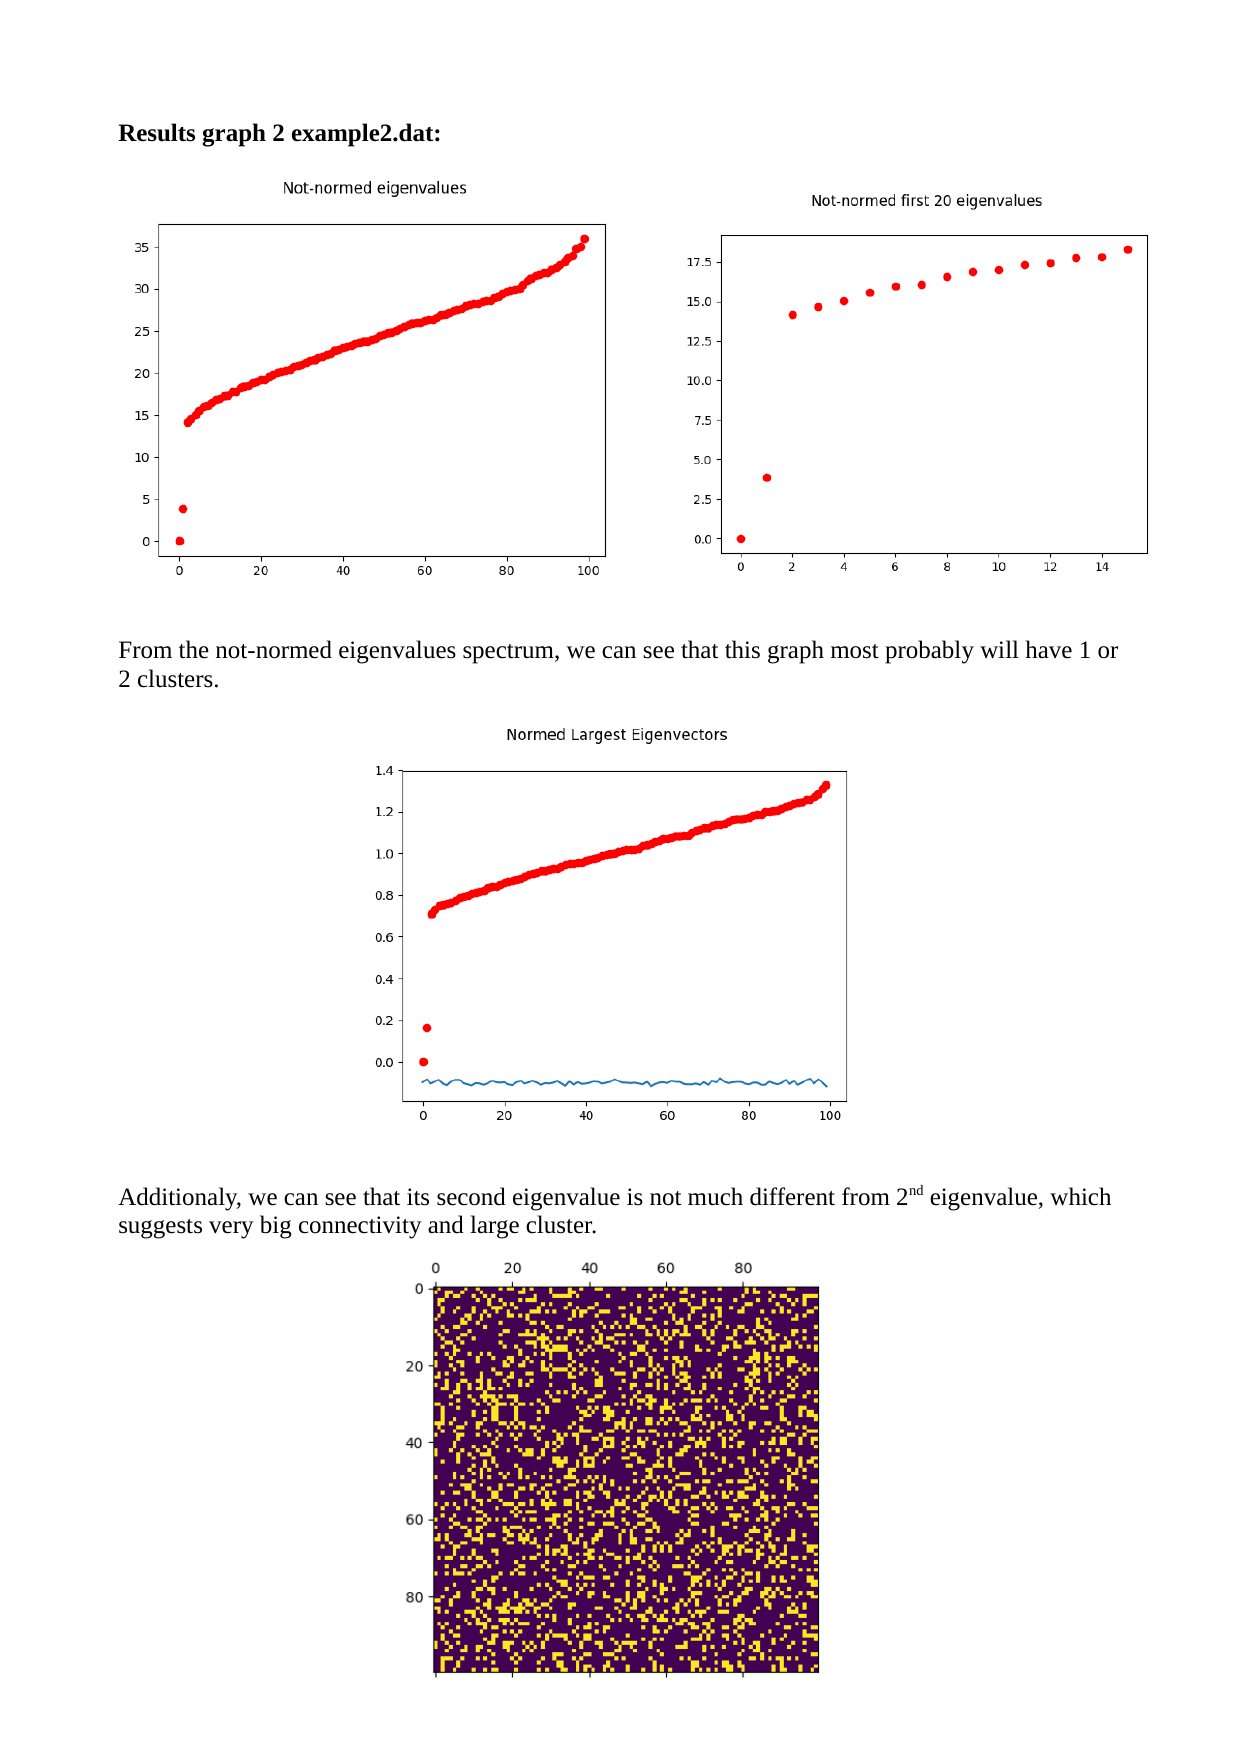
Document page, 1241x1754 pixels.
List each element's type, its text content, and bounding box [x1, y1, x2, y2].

picture [680, 186, 1189, 587]
picture [360, 721, 881, 1141]
text Results graph 2 example2.dat: [118, 118, 1122, 147]
text From the not-normed eigenvalues spectrum, we can see that this graph most probably will have 1 or 2 clusters. [118, 636, 1122, 693]
picture [123, 175, 634, 590]
picture [392, 1241, 848, 1706]
text Additionaly, we can see that its second eigenvalue is not much different from 2nd eigenvalue, which suggests very big connectivity and large cluster. [118, 1182, 1122, 1239]
